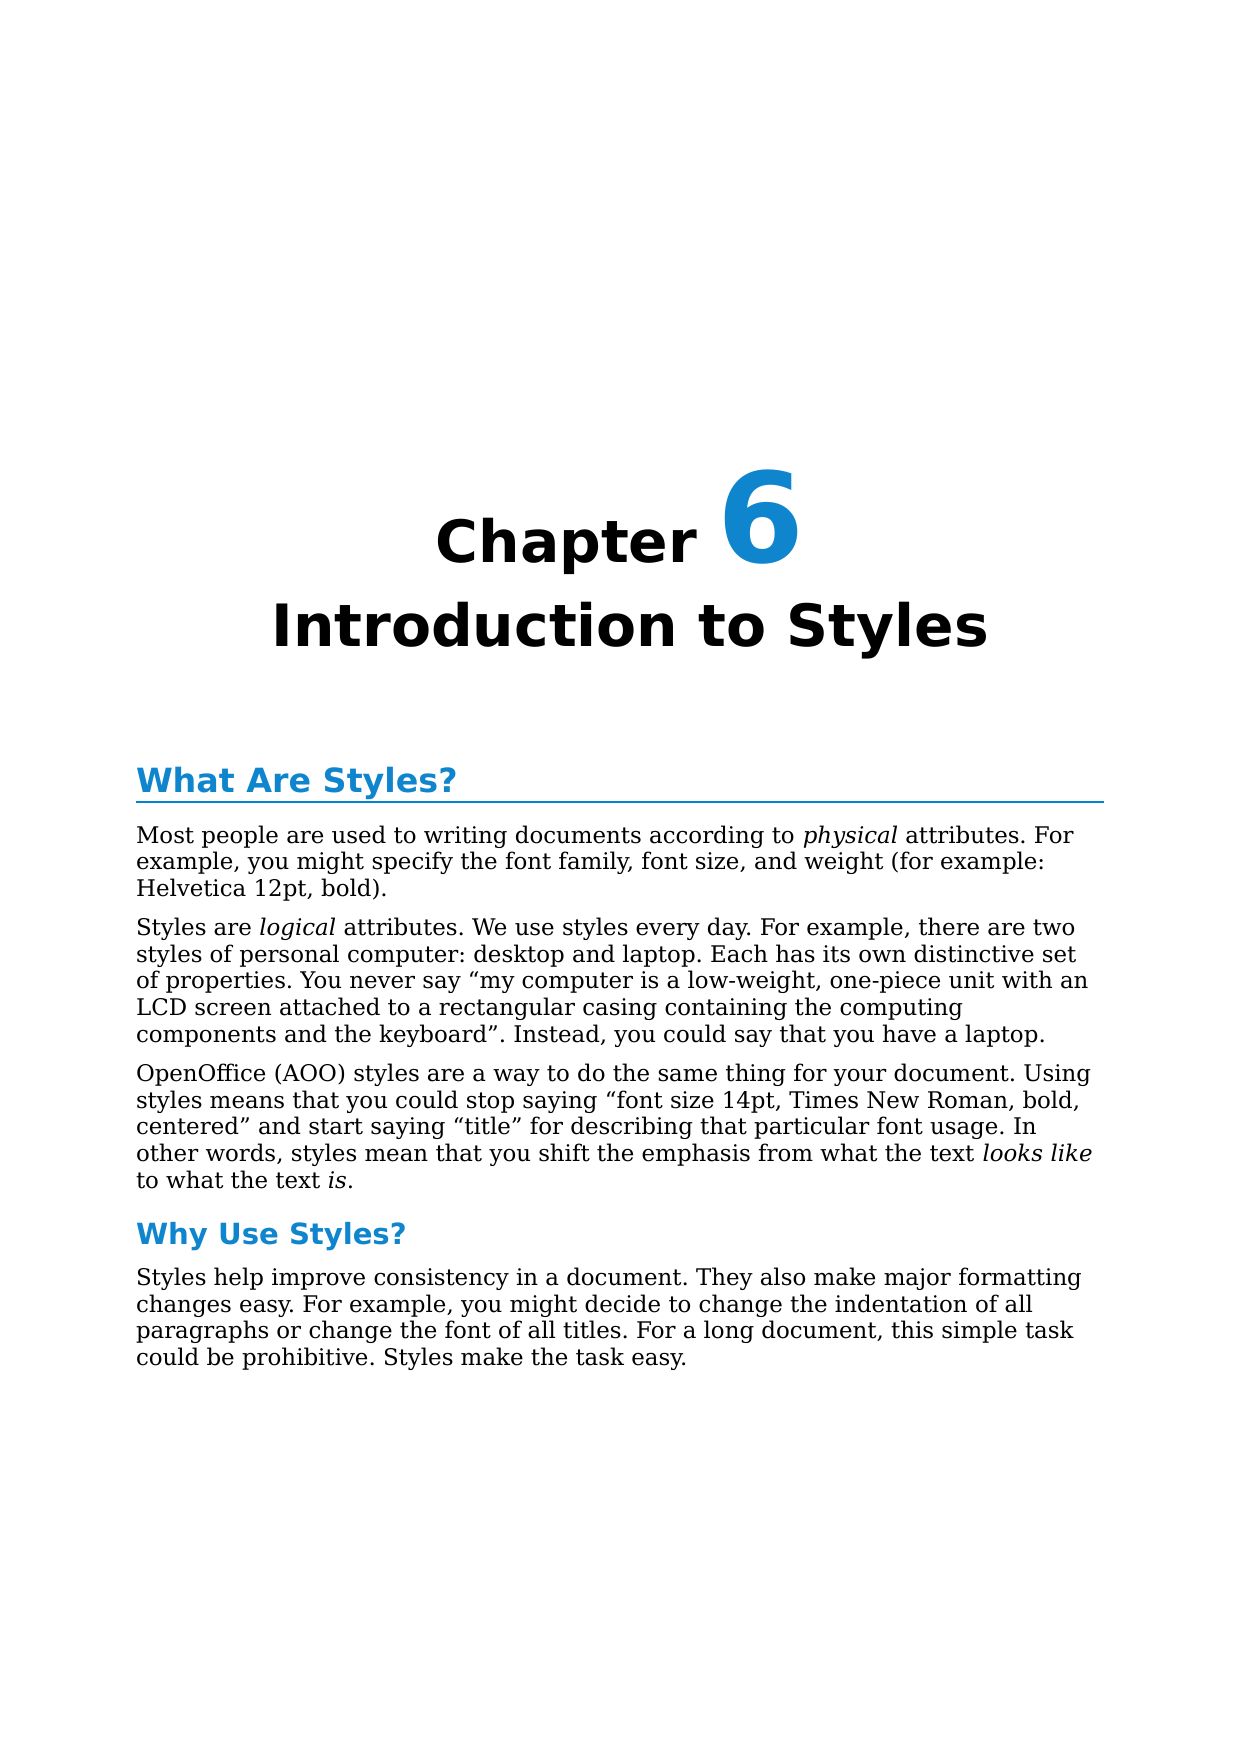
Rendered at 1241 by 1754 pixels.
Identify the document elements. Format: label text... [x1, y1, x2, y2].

text Styles help improve consistency in a document. They also make major formatting changes easy. For example, you might decide to change the indentation of all paragraphs or change the font of all titles. For a long document, this simple task could be prohibitive. Styles make the task easy. [136, 1264, 1104, 1371]
subtitle Why Use Styles? [136, 1218, 1104, 1252]
text Styles are logical attributes. We use styles every day. For example, there are two styles of personal computer: desktop and laptop. Each has its own distinctive set of properties. You never say “my computer is a low-weight, one-piece unit with an LCD screen attached to a rectangular casing containing the computing components and the keyboard”. Instead, you could say that you have a laptop. [136, 914, 1104, 1048]
subtitle Chapter 6 Introduction to Styles [136, 446, 1104, 660]
text OpenOffice (AOO) styles are a way to do the same thing for your document. Using styles means that you could stop saying “font size 14pt, Times New Roman, bold, centered” and start saying “title” for describing that particular font usage. In other words, styles mean that you shift the emphasis from what the text looks like to what the text is. [136, 1060, 1104, 1193]
subtitle What Are Styles? [136, 762, 1104, 801]
text Most people are used to writing documents according to physical attributes. For example, you might specify the font family, font size, and weight (for example: Helvetica 12pt, bold). [136, 822, 1104, 902]
